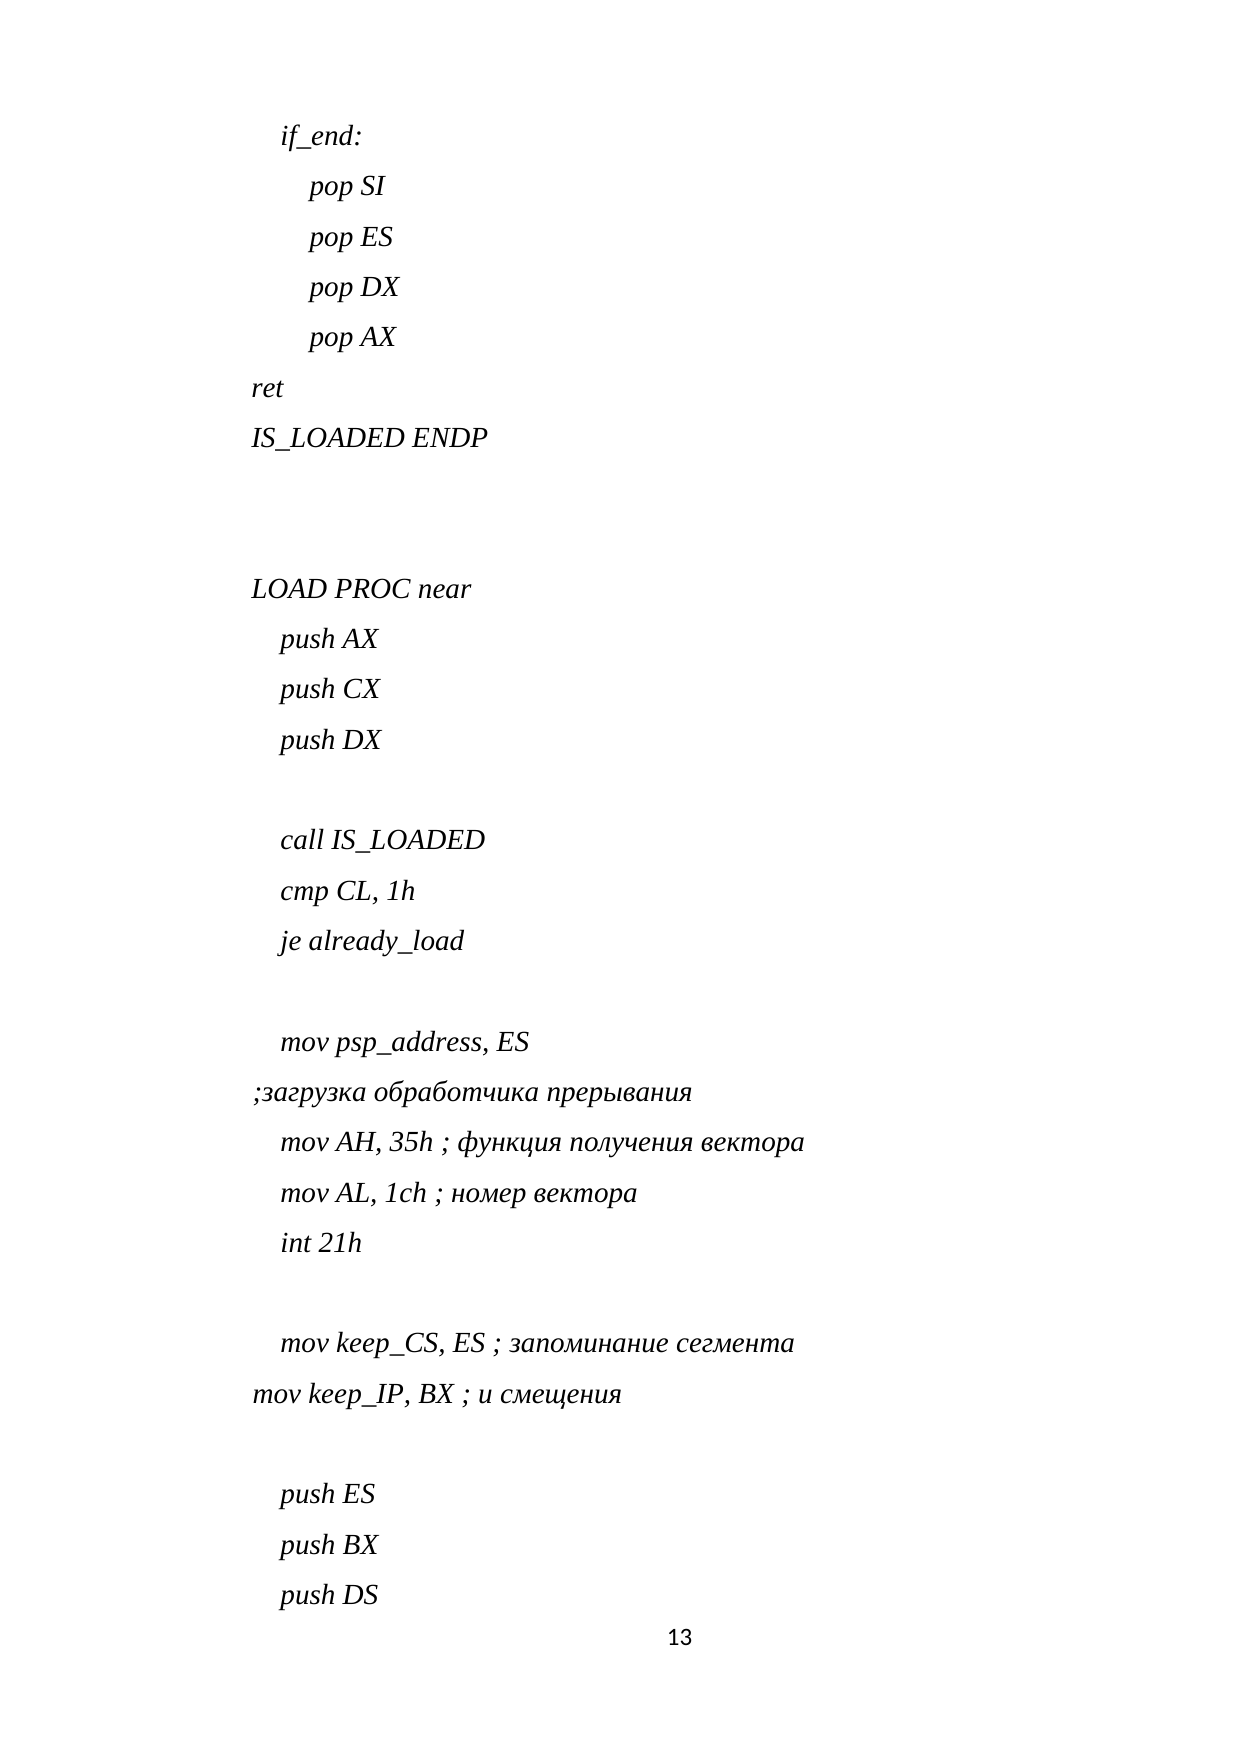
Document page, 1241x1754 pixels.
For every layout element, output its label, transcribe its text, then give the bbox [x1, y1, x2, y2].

text LOAD PROC near [177, 571, 1181, 604]
text pop AX [177, 319, 1181, 353]
text call IS_LOADED [177, 822, 1181, 856]
text pop SI [177, 168, 1181, 202]
text pop ES [177, 219, 1181, 252]
text push BX [177, 1527, 1181, 1560]
text pop DX [177, 269, 1181, 303]
text mov keep_CS, ES ; запоминание сегмента [177, 1326, 1181, 1359]
text push ES [177, 1477, 1181, 1510]
text je already_load [177, 923, 1181, 957]
text ;загрузка обработчика прерывания [177, 1074, 1181, 1108]
text mov psp_address, ES [177, 1024, 1181, 1057]
text mov AH, 35h ; функция получения вектора [177, 1124, 1181, 1158]
text mov keep_IP, BX ; и смещения [177, 1376, 1181, 1409]
text push DX [177, 722, 1181, 755]
text push DS [177, 1577, 1181, 1611]
text ret [177, 370, 1181, 403]
text if_end: [177, 118, 1181, 152]
text push AX [177, 621, 1181, 655]
text int 21h [177, 1225, 1181, 1258]
text mov AL, 1ch ; номер вектора [177, 1175, 1181, 1208]
text push CX [177, 672, 1181, 705]
text cmp CL, 1h [177, 873, 1181, 906]
text IS_LOADED ENDP [177, 420, 1181, 453]
